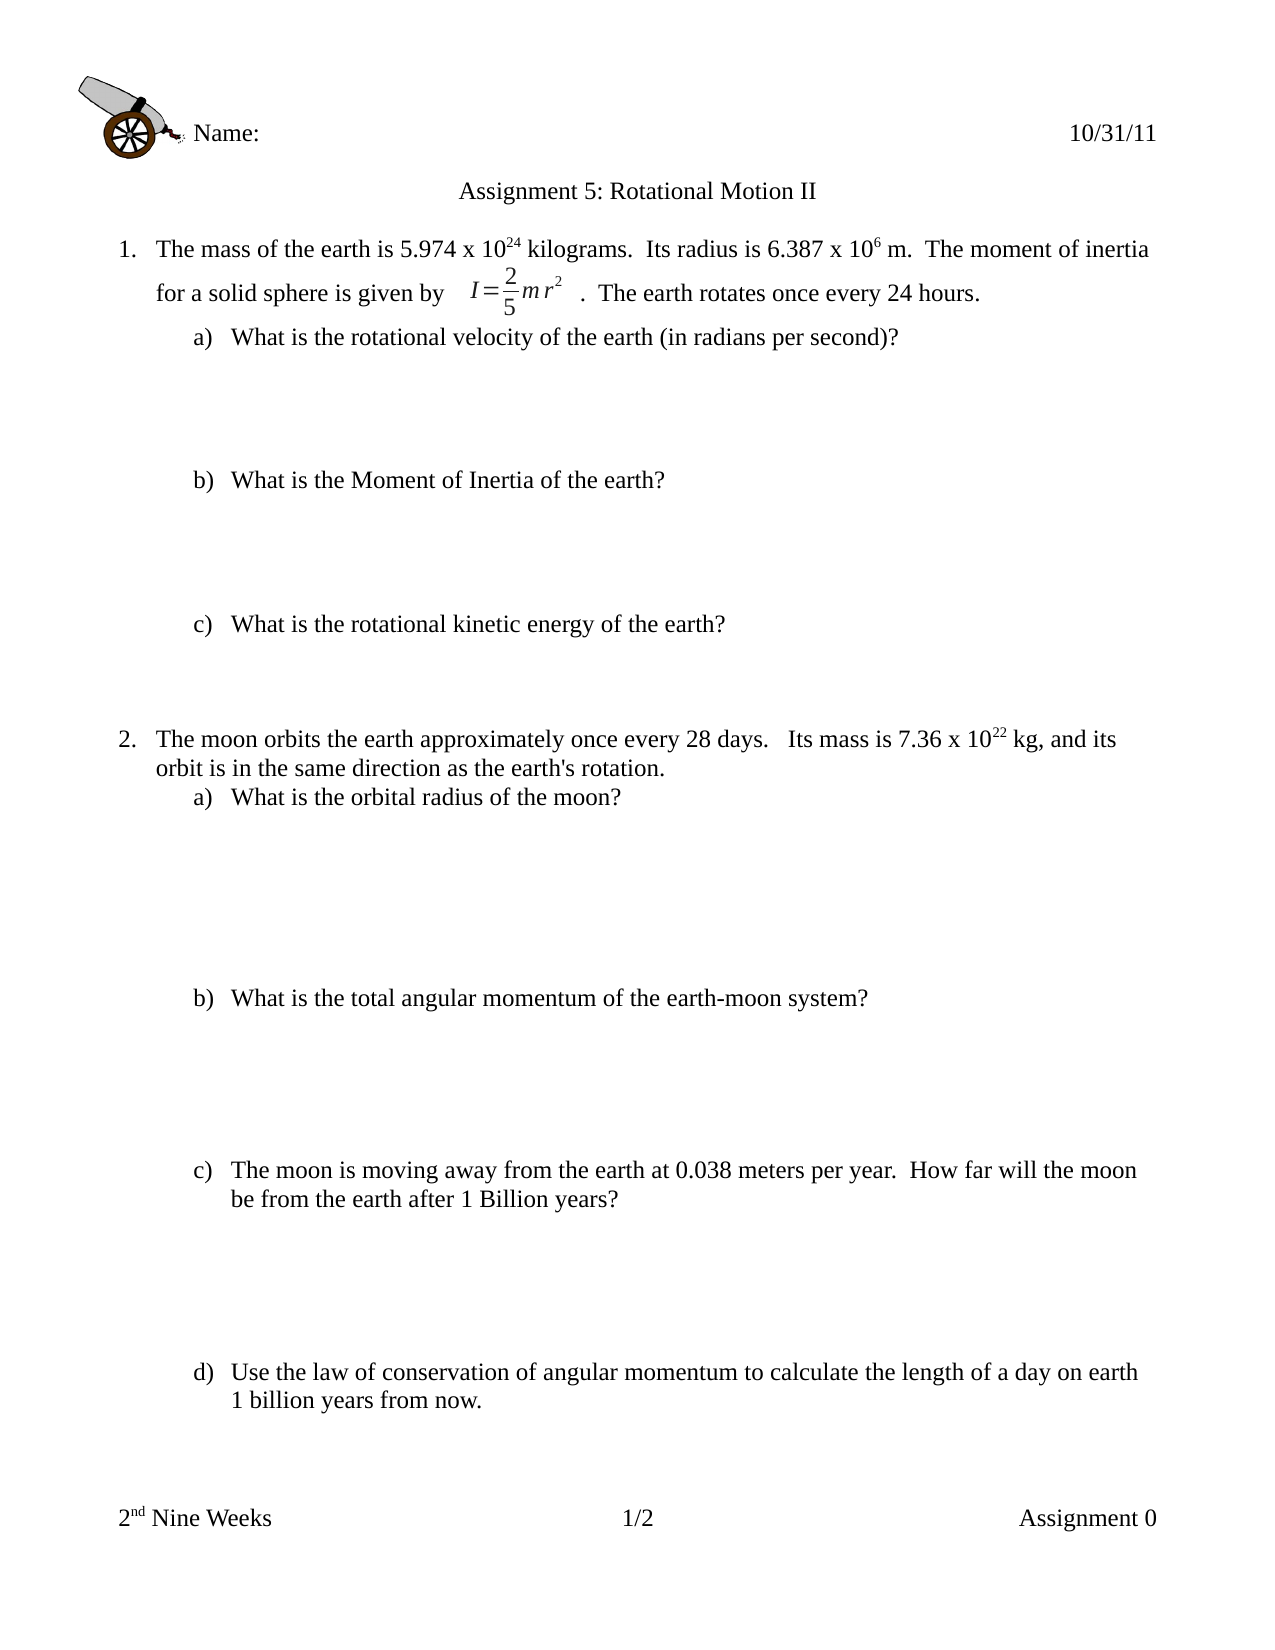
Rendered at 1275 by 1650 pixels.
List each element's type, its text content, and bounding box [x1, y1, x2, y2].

list What is the orbital radius of the moon? [193, 782, 1157, 810]
list What is the Moment of Inertia of the earth? [193, 465, 1157, 494]
list The mass of the earth is 5.974 x 1024 kilograms. Its radius is 6.387 x 106 m. The moment of inertia for a solid sphere is given by . The earth rotates once every 24 hours. [118, 234, 1157, 322]
list What is the rotational kinetic energy of the earth? [193, 609, 1157, 638]
list The moon is moving away from the earth at 0.038 meters per year. How far will the moon be from the earth after 1 Billion years? [193, 1155, 1157, 1213]
list The moon orbits the earth approximately once every 28 days. Its mass is 7.36 x 1022 kg, and its orbit is in the same direction as the earth's rotation. [118, 724, 1157, 782]
text Assignment 5: Rotational Motion II [118, 176, 1157, 205]
list What is the total angular momentum of the earth-moon system? [193, 983, 1157, 1012]
list Use the law of conservation of angular momentum to calculate the length of a day on earth 1 billion years from now. [193, 1357, 1157, 1414]
list What is the rotational velocity of the earth (in radians per second)? [193, 322, 1157, 350]
